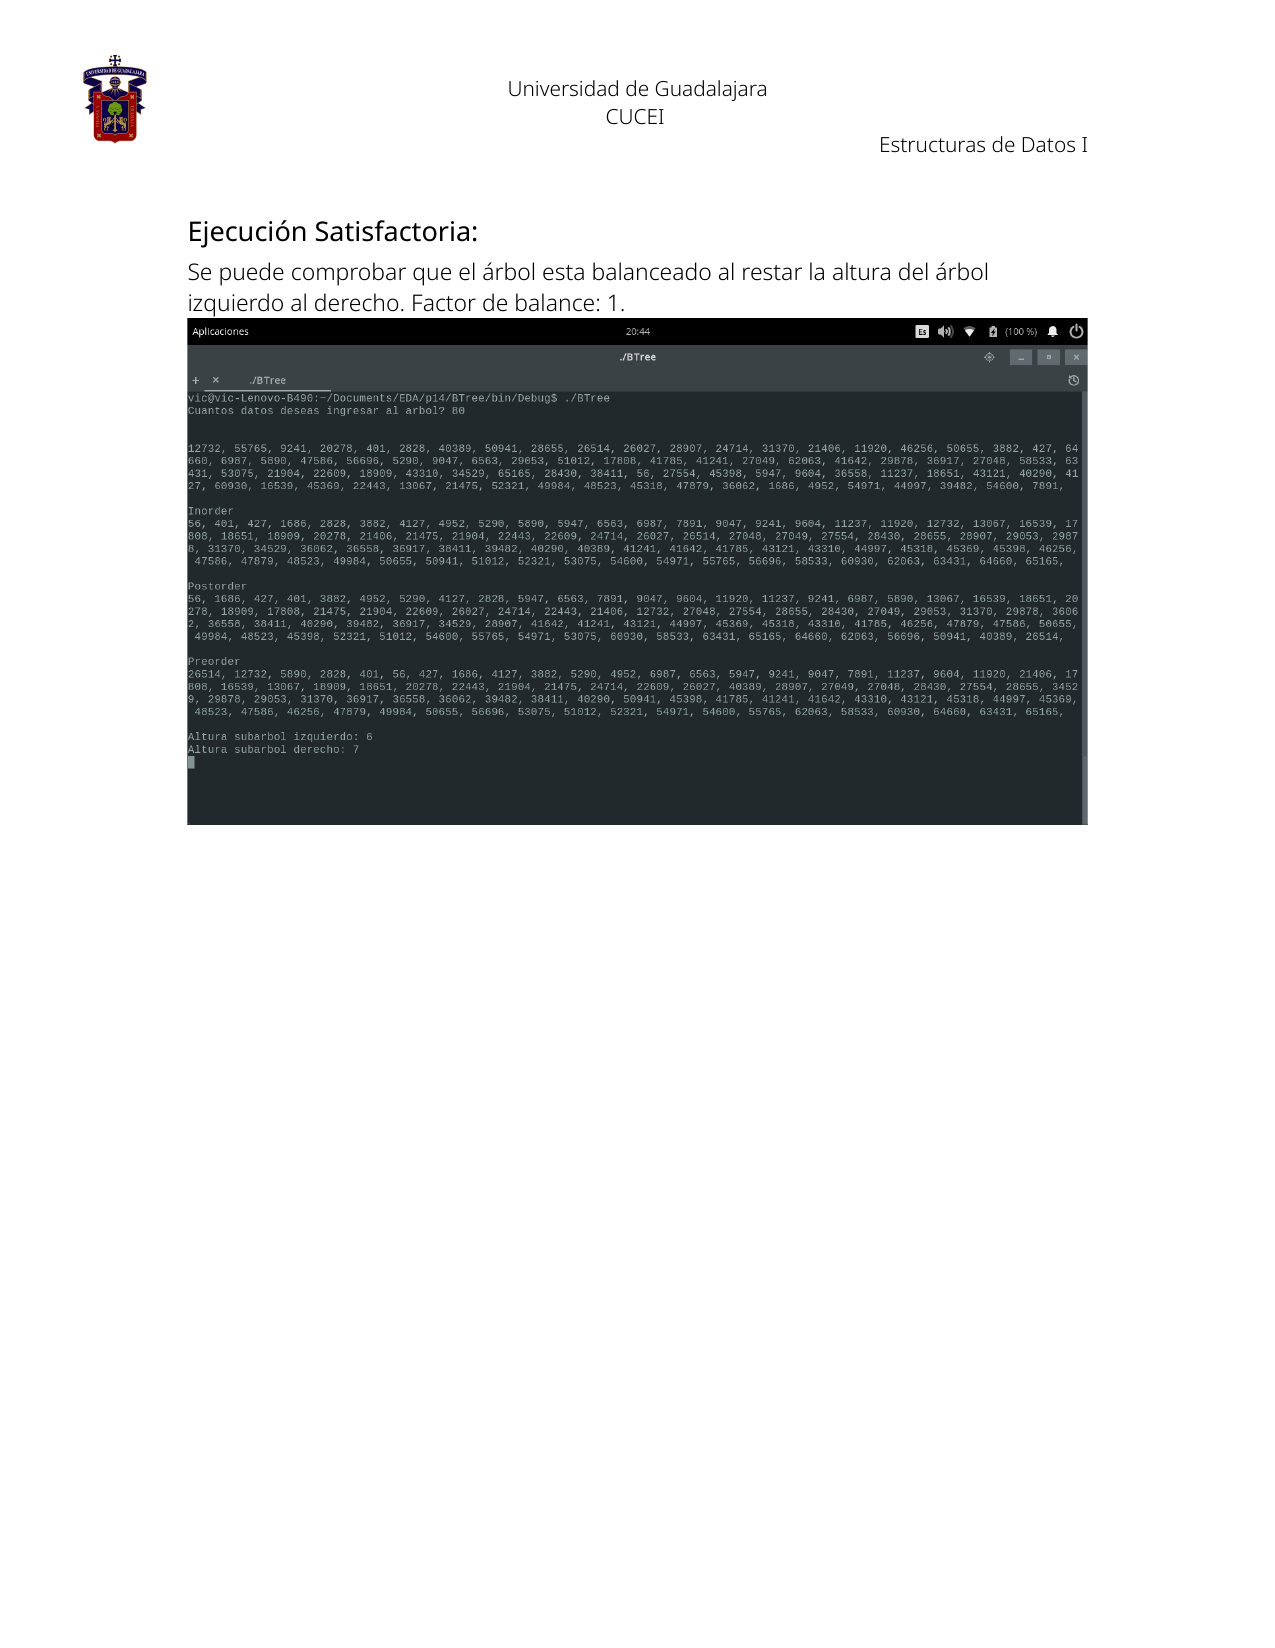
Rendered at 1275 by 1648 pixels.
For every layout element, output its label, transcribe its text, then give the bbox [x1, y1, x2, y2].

subtitle Ejecución Satisfactoria: [187, 212, 1088, 249]
text Se puede comprobar que el árbol esta balanceado al restar la altura del árbol izquierdo al derecho. Factor de balance: 1. [187, 256, 1088, 318]
picture [83, 55, 147, 144]
picture [187, 318, 1088, 825]
